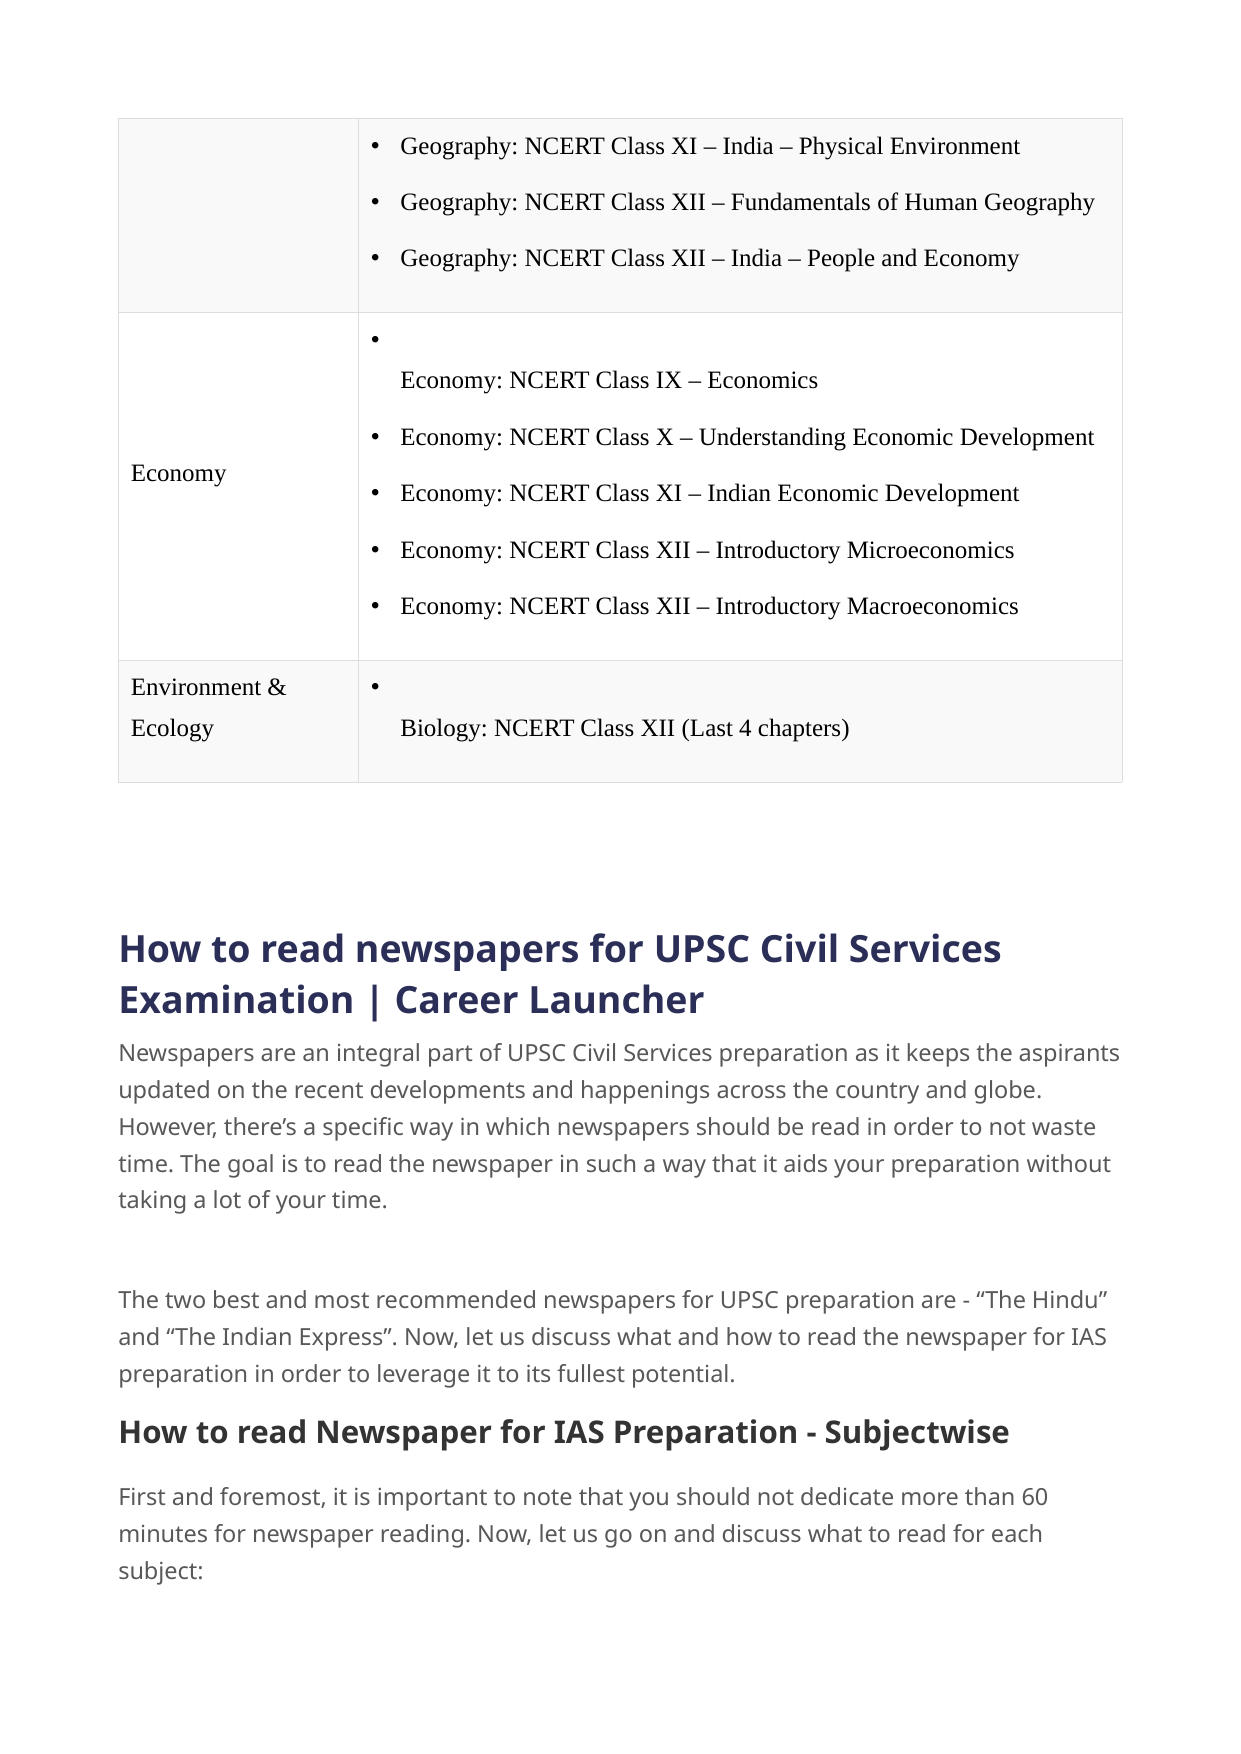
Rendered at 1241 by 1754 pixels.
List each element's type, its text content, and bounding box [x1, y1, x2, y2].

text The two best and most recommended newspapers for UPSC preparation are - “The Hindu” and “The Indian Express”. Now, let us discuss what and how to read the newspaper for IAS preparation in order to leverage it to its fullest potential. [118, 1284, 1122, 1389]
table_cell Economy [119, 313, 358, 660]
subtitle How to read newspapers for UPSC Civil Services Examination | Career Launcher [118, 922, 1122, 1024]
text Newspapers are an integral part of UPSC Civil Services preparation as it keeps the aspirants updated on the recent developments and happenings across the country and globe. However, there’s a specific way in which newspapers should be read in order to not waste time. The goal is to read the newspaper in such a way that it aids your preparation without taking a lot of your time. [118, 1037, 1122, 1216]
table_cell Environment & Ecology [119, 661, 358, 782]
table_cell [119, 119, 358, 312]
text First and foremost, it is important to note that you should not dedicate more than 60 minutes for newspaper reading. Now, let us go on and discuss what to read for each subject: [118, 1481, 1122, 1586]
table_cell Economy: NCERT Class IX – Economics Economy: NCERT Class X – Understanding Economic Development Economy: NCERT Class XI – Indian Economic Development Economy: NCERT Class XII – Introductory Microeconomics Economy: NCERT Class XII – Introductory Macroeconomics [359, 313, 1122, 660]
subtitle How to read Newspaper for IAS Preparation - Subjectwise [118, 1410, 1122, 1452]
table_cell Biology: NCERT Class XII (Last 4 chapters) [359, 661, 1122, 782]
table_cell Geography: NCERT Class VI – The Earth Our Habitat Geography: NCERT Class VII – Our Environment Geography: NCERT Class VIII – Resource and Development Geography: NCERT Class IX – Contemporary India – I Geography: NCERT Class X – Contemporary India – II Geography: NCERT Class XI – Fundamentals of Physical Geography Geography: NCERT Class XI – India – Physical Environment Geography: NCERT Class XII – Fundamentals of Human Geography Geography: NCERT Class XII – India – People and Economy [359, 119, 1122, 312]
